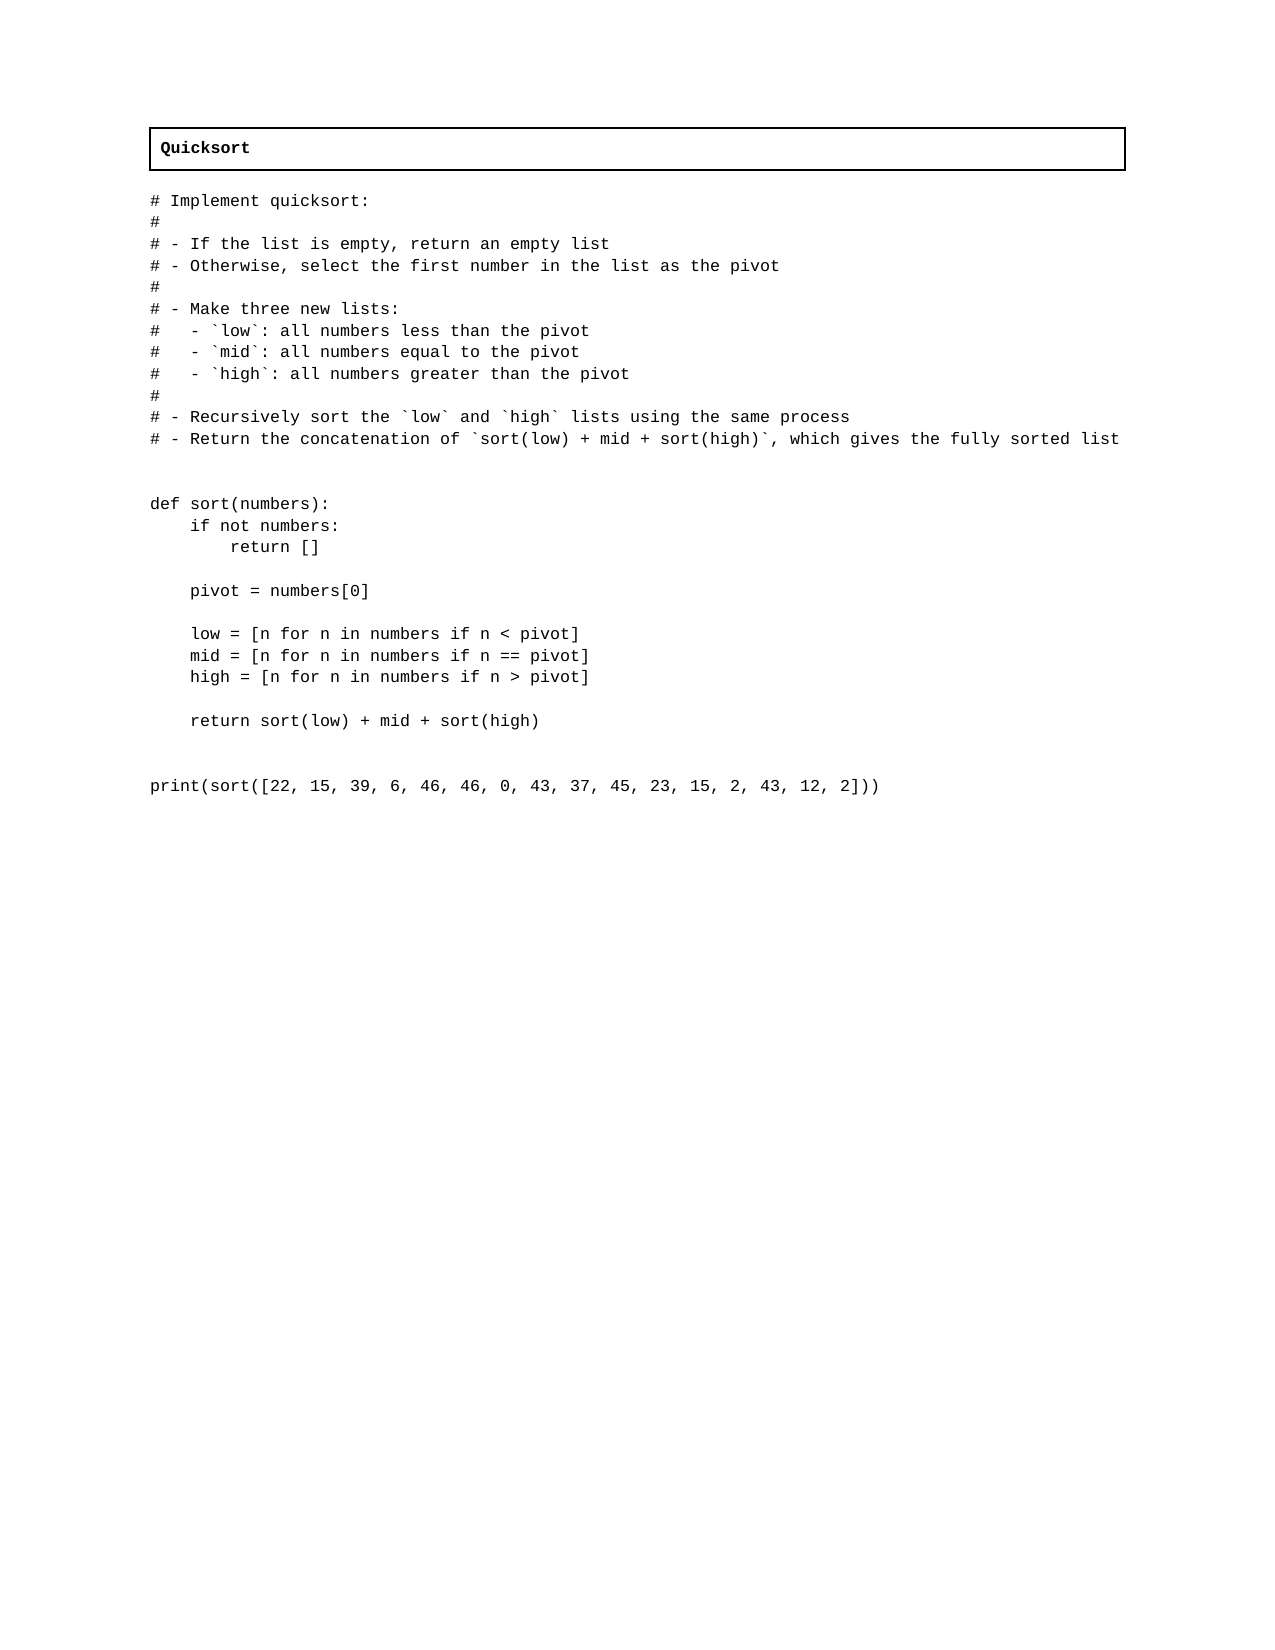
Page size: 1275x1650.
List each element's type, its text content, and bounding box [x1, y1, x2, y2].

text # - `high`: all numbers greater than the pivot [150, 366, 1125, 384]
text high = [n for n in numbers if n > pivot] [150, 669, 1125, 688]
text # [150, 279, 1125, 298]
text pivot = numbers[0] [150, 582, 1125, 601]
text return sort(low) + mid + sort(high) [150, 712, 1125, 731]
text # Implement quicksort: [150, 192, 1125, 211]
text # [150, 387, 1125, 406]
text # - Otherwise, select the first number in the list as the pivot [150, 257, 1125, 276]
text mid = [n for n in numbers if n == pivot] [150, 647, 1125, 666]
text # - Return the concatenation of `sort(low) + mid + sort(high)`, which gives the fully sorted list [150, 431, 1125, 449]
text # - If the list is empty, return an empty list [150, 236, 1125, 254]
text # - Make three new lists: [150, 301, 1125, 319]
text low = [n for n in numbers if n < pivot] [150, 626, 1125, 644]
text print(sort([22, 15, 39, 6, 46, 46, 0, 43, 37, 45, 23, 15, 2, 43, 12, 2])) [150, 777, 1125, 796]
text # - `mid`: all numbers equal to the pivot [150, 344, 1125, 363]
text # - `low`: all numbers less than the pivot [150, 322, 1125, 341]
text def sort(numbers): [150, 496, 1125, 514]
text # - Recursively sort the `low` and `high` lists using the same process [150, 409, 1125, 428]
text if not numbers: [150, 517, 1125, 536]
table_header Quicksort [151, 129, 1124, 168]
text return [] [150, 539, 1125, 558]
text # [150, 214, 1125, 233]
